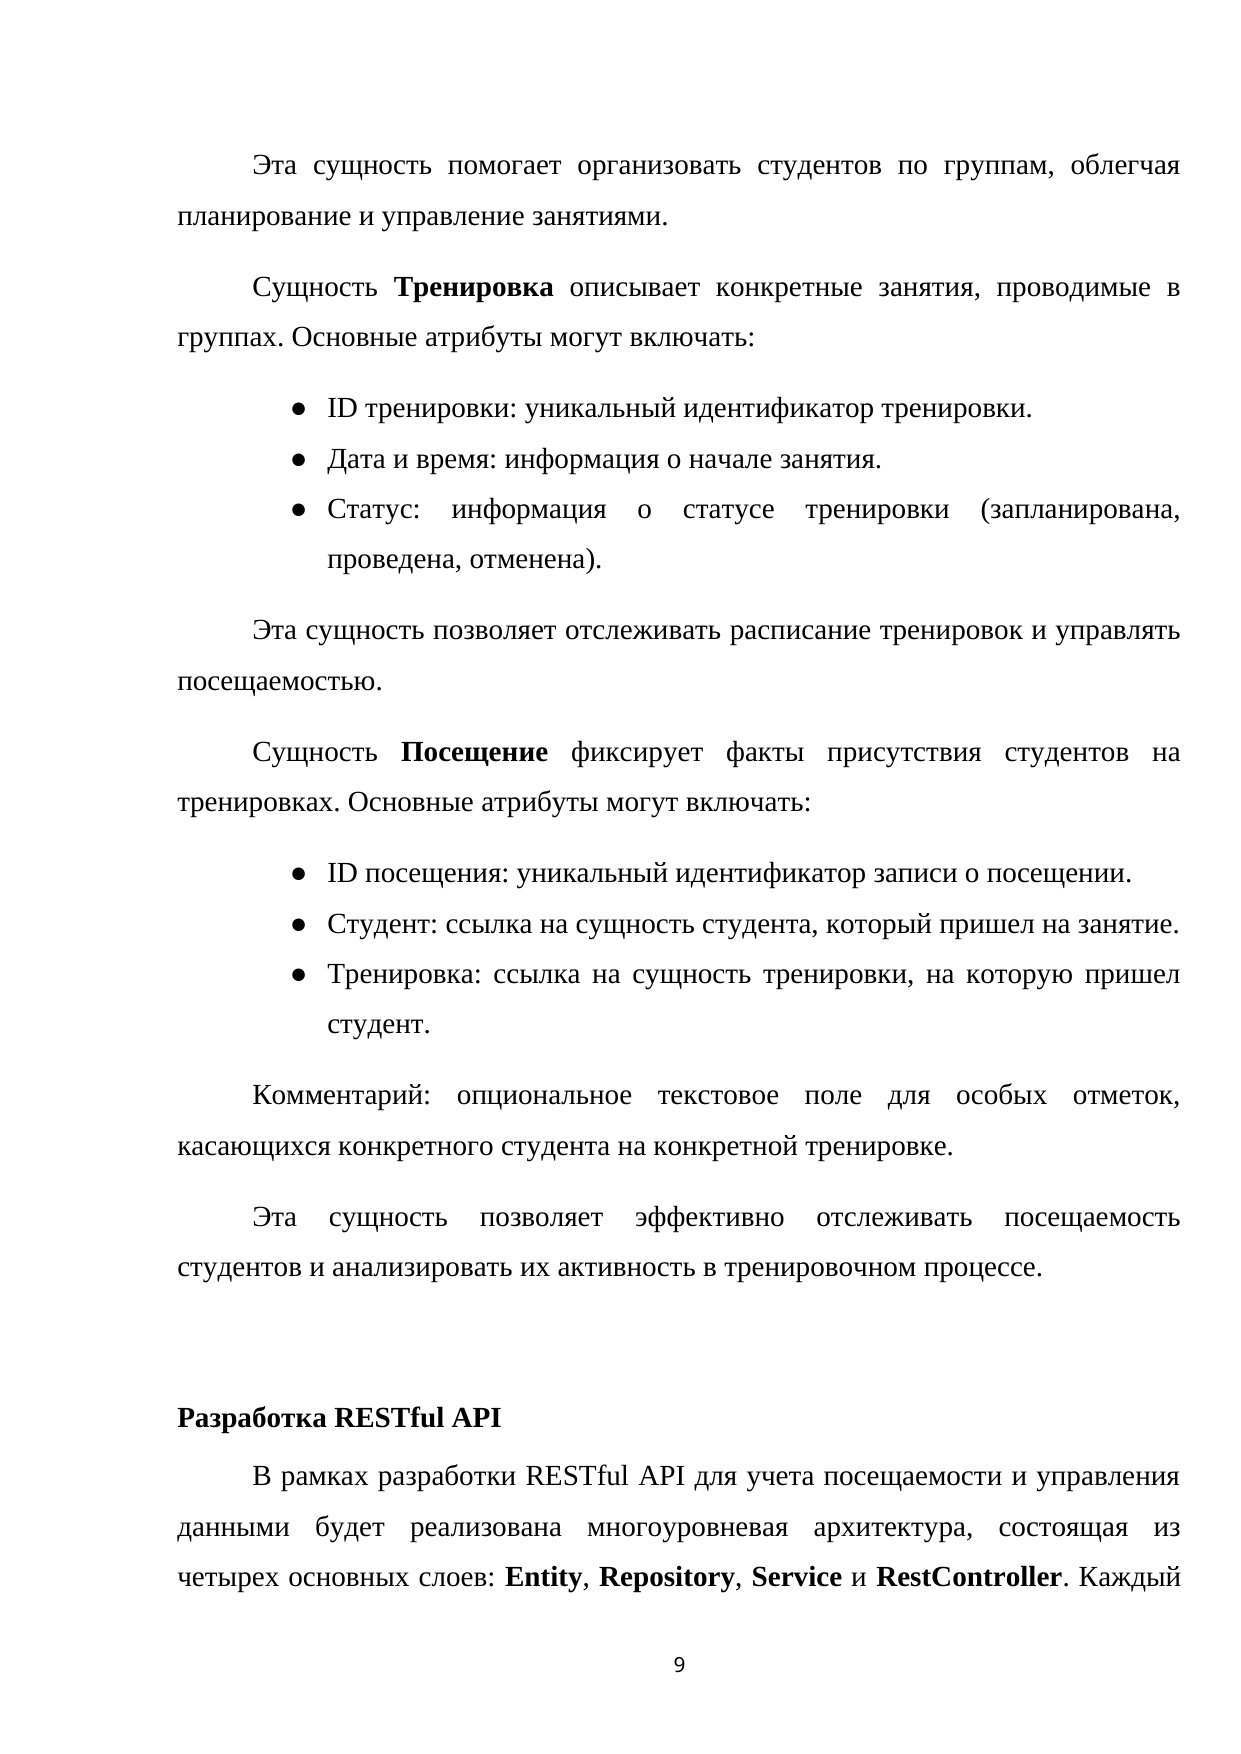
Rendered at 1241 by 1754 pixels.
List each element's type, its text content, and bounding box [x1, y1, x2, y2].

list ID тренировки: уникальный идентификатор тренировки. [289, 390, 1181, 424]
text Комментарий: опциональное текстовое поле для особых отметок, касающихся конкретного студента на конкретной тренировке. [177, 1077, 1181, 1161]
list Статус: информация о статусе тренировки (запланирована, проведена, отменена). [289, 491, 1181, 575]
list ID посещения: уникальный идентификатор записи о посещении. [289, 855, 1181, 889]
list Студент: ссылка на сущность студента, который пришел на занятие. [289, 906, 1181, 939]
text Эта сущность позволяет эффективно отслеживать посещаемость студентов и анализировать их активность в тренировочном процессе. [177, 1199, 1181, 1283]
list Дата и время: информация о начале занятия. [289, 441, 1181, 474]
text Сущность Тренировка описывает конкретные занятия, проводимые в группах. Основные атрибуты могут включать: [177, 269, 1181, 353]
list Тренировка: ссылка на сущность тренировки, на которую пришел студент. [289, 956, 1181, 1040]
text Эта сущность помогает организовать студентов по группам, облегчая планирование и управление занятиями. [177, 147, 1181, 231]
subtitle Разработка RESTful API [177, 1400, 1181, 1433]
text Сущность Посещение фиксирует факты присутствия студентов на тренировках. Основные атрибуты могут включать: [177, 734, 1181, 818]
text Эта сущность позволяет отслеживать расписание тренировок и управлять посещаемостью. [177, 612, 1181, 696]
text В рамках разработки RESTful API для учета посещаемости и управления данными будет реализована многоуровневая архитектура, состоящая из четырех основных слоев: Entity, Repository, Service и RestController. Каждый [177, 1458, 1181, 1593]
